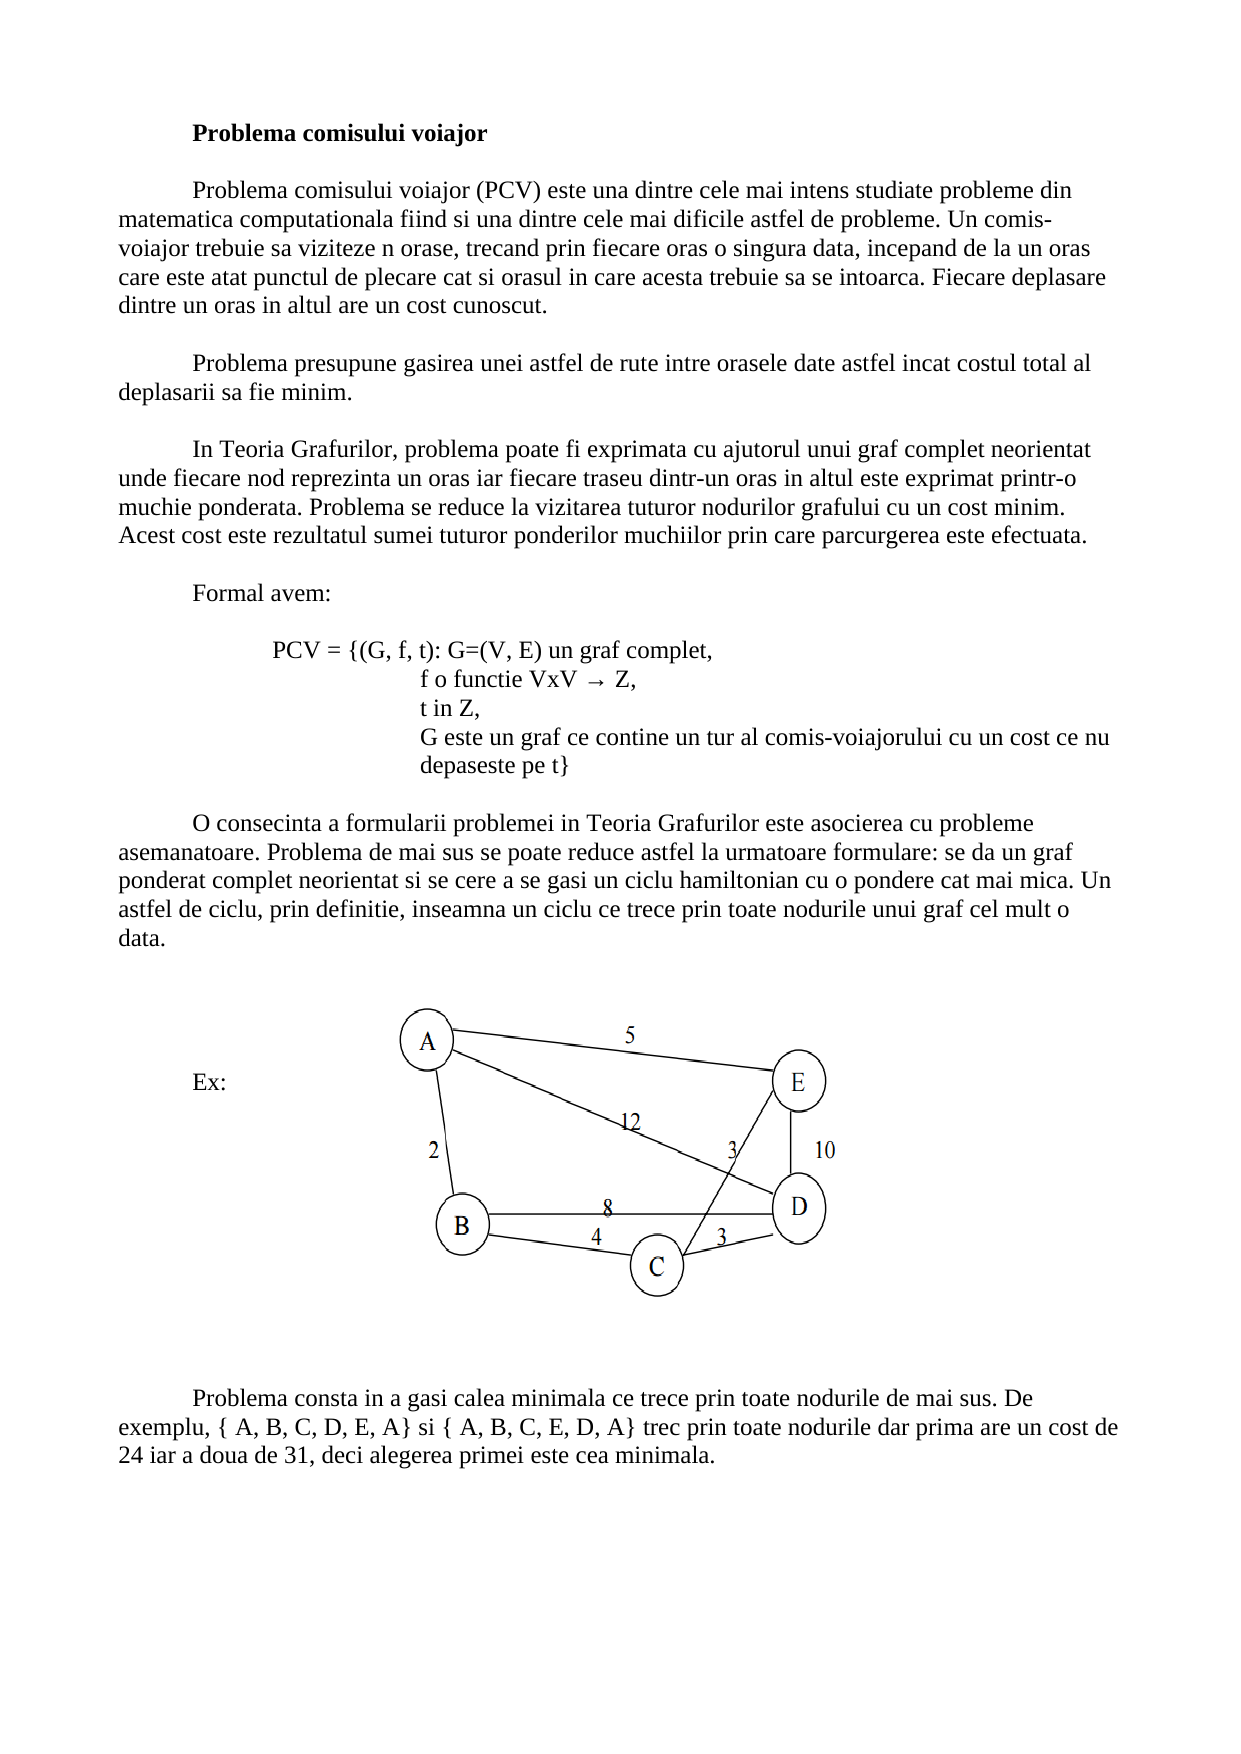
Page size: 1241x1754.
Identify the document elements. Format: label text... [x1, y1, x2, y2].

text [852, 1067, 1122, 1096]
text O consecinta a formularii problemei in Teoria Grafurilor este asocierea cu probleme asemanatoare. Problema de mai sus se poate reduce astfel la urmatoare formulare: se da un graf ponderat complet neorientat si se cere a se gasi un ciclu hamiltonian cu o pondere cat mai mica. Un astfel de ciclu, prin definitie, inseamna un ciclu ce trece prin toate nodurile unui graf cel mult o data. [118, 808, 1122, 952]
text Formal avem: [118, 578, 1122, 607]
text Problema presupune gasirea unei astfel de rute intre orasele date astfel incat costul total al deplasarii sa fie minim. [118, 348, 1122, 406]
text G este un graf ce contine un tur al comis-voiajorului cu un cost ce nu depaseste pe t} [118, 722, 1122, 779]
text Problema comisului voiajor (PCV) este una dintre cele mai intens studiate probleme din matematica computationala fiind si una dintre cele mai dificile astfel de probleme. Un comis-voiajor trebuie sa viziteze n orase, trecand prin fiecare oras o singura data, incepand de la un oras care este atat punctul de plecare cat si orasul in care acesta trebuie sa se intoarca. Fiecare deplasare dintre un oras in altul are un cost cunoscut. [118, 176, 1122, 319]
text PCV = {(G, f, t): G=(V, E) un graf complet, [118, 636, 1122, 664]
text t in Z, [118, 693, 1122, 722]
text In Teoria Grafurilor, problema poate fi exprimata cu ajutorul unui graf complet neorientat unde fiecare nod reprezinta un oras iar fiecare traseu dintr-un oras in altul este exprimat printr-o muchie ponderata. Problema se reduce la vizitarea tuturor nodurilor grafului cu un cost minim. Acest cost este rezultatul sumei tuturor ponderilor muchiilor prin care parcurgerea este efectuata. [118, 434, 1122, 549]
text Problema comisului voiajor [118, 118, 1122, 147]
text Problema consta in a gasi calea minimala ce trece prin toate nodurile de mai sus. De exemplu, { A, B, C, D, E, A} si { A, B, C, E, D, A} trec prin toate nodurile dar prima are un cost de 24 iar a doua de 31, deci alegerea primei este cea minimala. [118, 1383, 1122, 1469]
text Ex: [118, 1067, 388, 1096]
text f o functie VxV → Z, [118, 664, 1122, 693]
picture [388, 980, 852, 1316]
